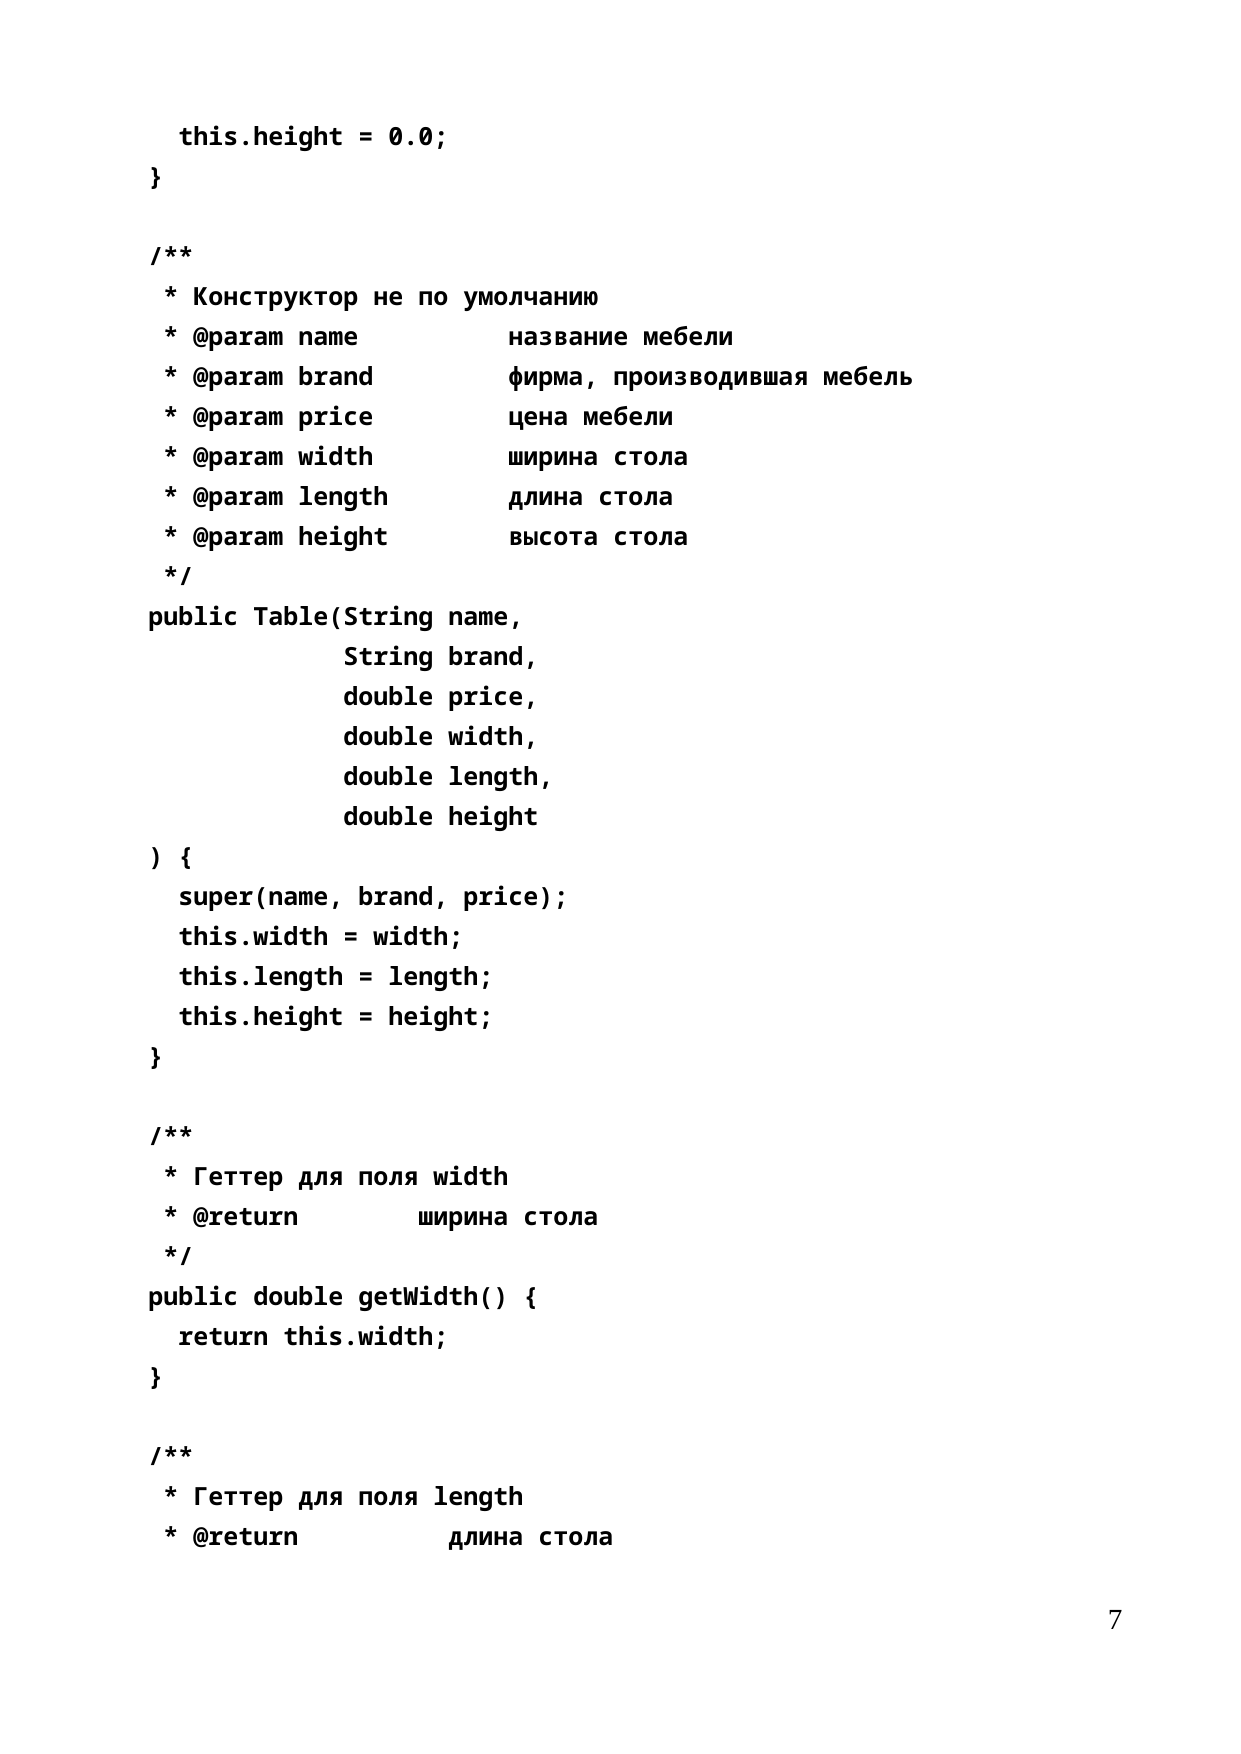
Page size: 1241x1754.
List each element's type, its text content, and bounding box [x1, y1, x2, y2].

text /** [118, 1118, 1122, 1152]
text */ [118, 558, 1122, 592]
text } [118, 158, 1122, 192]
text * @param width ширина стола [118, 438, 1122, 472]
text this.height = height; [118, 998, 1122, 1032]
text double width, [118, 718, 1122, 752]
text } [118, 1358, 1122, 1392]
text this.height = 0.0; [118, 118, 1122, 152]
text * Геттер для поля width [118, 1158, 1122, 1192]
text * @param brand фирма, производившая мебель [118, 358, 1122, 392]
text ) { [118, 838, 1122, 872]
text * @return ширина стола [118, 1198, 1122, 1232]
text * @param height высота стола [118, 518, 1122, 552]
text public double getWidth() { [118, 1278, 1122, 1312]
text * @param length длина стола [118, 478, 1122, 512]
text double length, [118, 758, 1122, 792]
text } [118, 1038, 1122, 1072]
text public Table(String name, [118, 598, 1122, 632]
text String brand, [118, 638, 1122, 672]
text * @return длина стола [118, 1518, 1122, 1552]
text */ [118, 1238, 1122, 1272]
text super(name, brand, price); [118, 878, 1122, 912]
text /** [118, 1438, 1122, 1472]
text this.length = length; [118, 958, 1122, 992]
text * Геттер для поля length [118, 1478, 1122, 1512]
text * @param price цена мебели [118, 398, 1122, 432]
text this.width = width; [118, 918, 1122, 952]
text * Конструктор не по умолчанию [118, 278, 1122, 312]
text /** [118, 238, 1122, 272]
text * @param name название мебели [118, 318, 1122, 352]
text double price, [118, 678, 1122, 712]
text return this.width; [118, 1318, 1122, 1352]
text double height [118, 798, 1122, 832]
